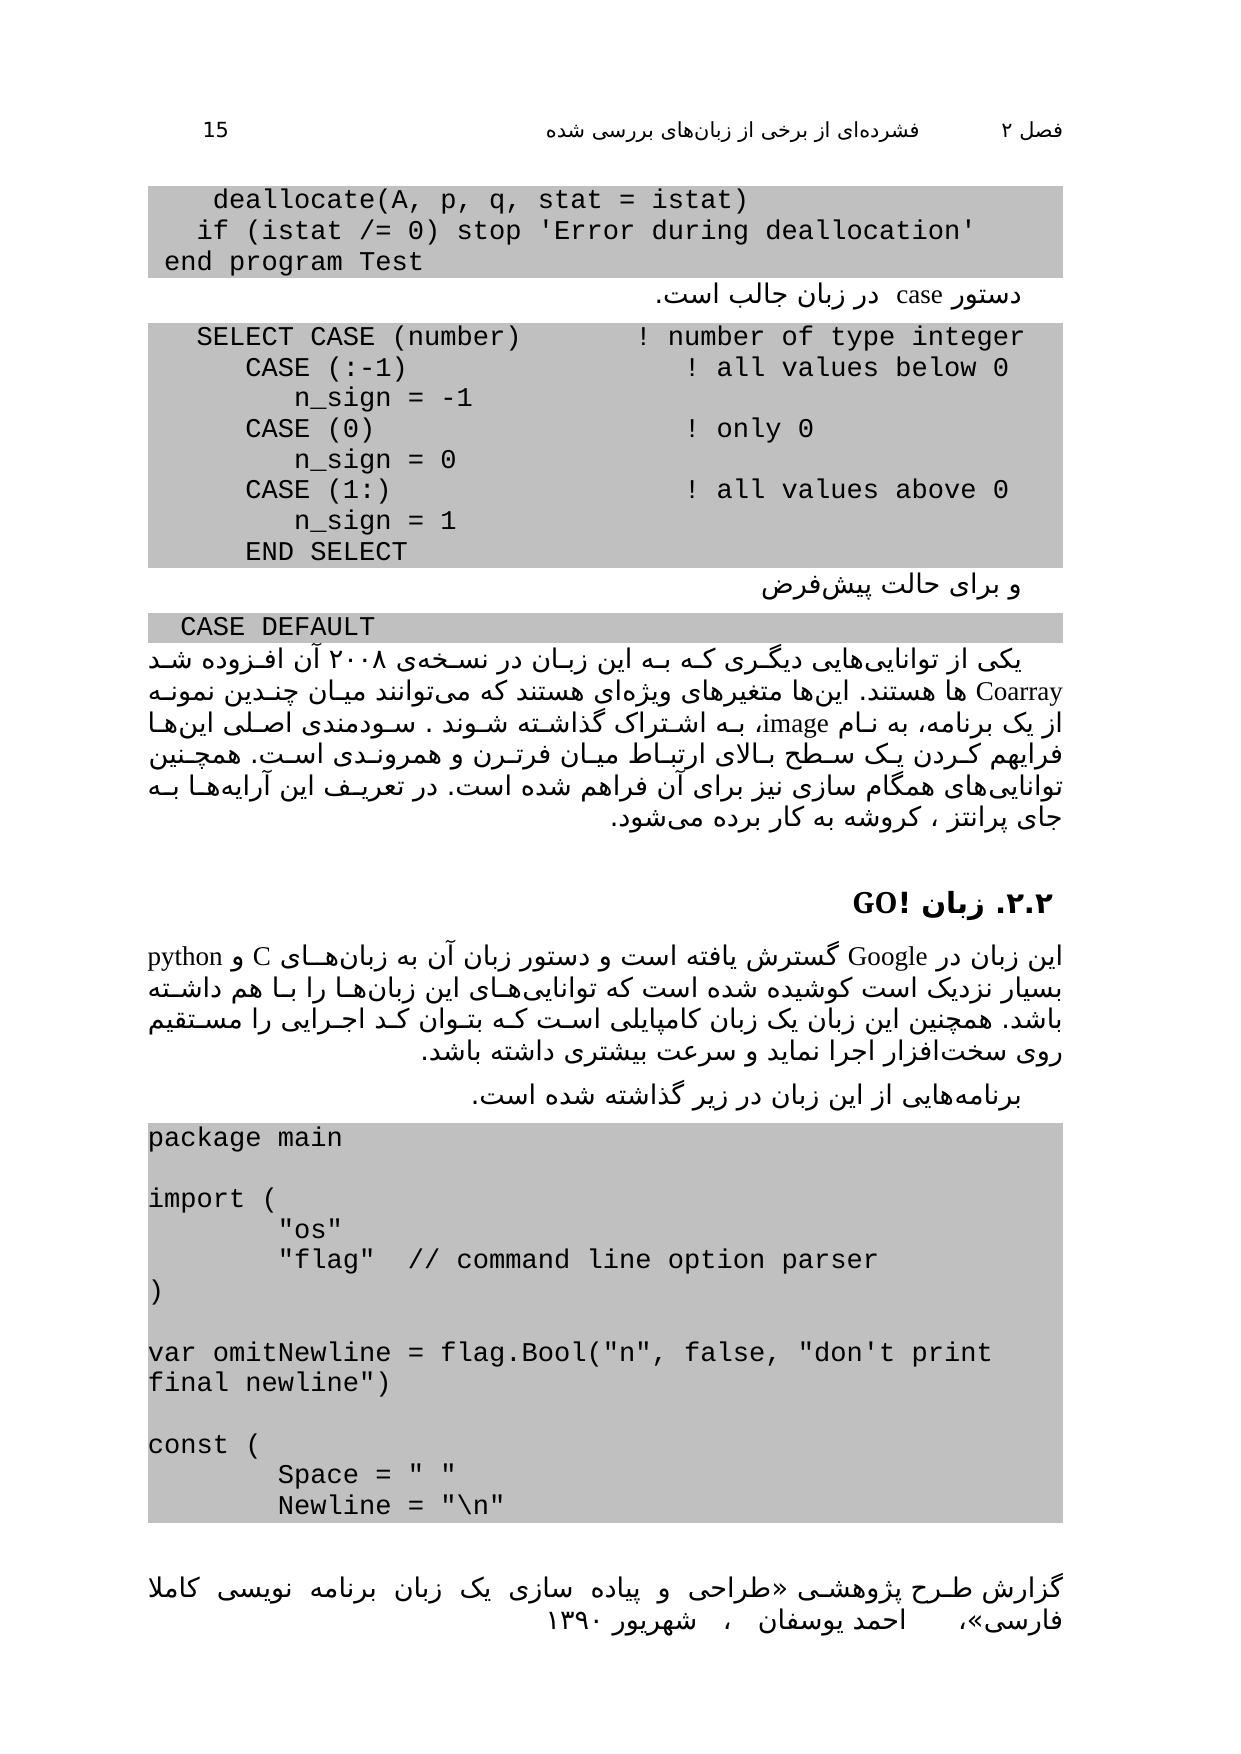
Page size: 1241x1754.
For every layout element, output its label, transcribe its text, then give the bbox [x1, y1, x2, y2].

text CASE (1:) ! all values above 0 [148, 476, 1063, 507]
text var omitNewline = flag.Bool("n", false, "don't print final newline") [148, 1338, 1063, 1400]
text Newline = "\n" [148, 1492, 1063, 1523]
text "os" [148, 1216, 1063, 1246]
text Space = " " [148, 1461, 1063, 1492]
text ) [148, 1277, 1063, 1308]
text SELECT CASE (number) ! number of type integer [148, 323, 1063, 353]
text deallocate(A, p, q, stat = istat) [148, 186, 1063, 217]
text و برای حالت پیش‌فرض [148, 568, 1063, 600]
text if (istat /= 0) stop 'Error during deallocation' [148, 217, 1063, 248]
text CASE (:-1) ! all values below 0 [148, 353, 1063, 384]
text n_sign = -1 [148, 384, 1063, 415]
text import ( [148, 1185, 1063, 1216]
subtitle زبان !GO [148, 882, 1063, 922]
text n_sign = 0 [148, 446, 1063, 476]
text برنامه‌هایی از این زبان در زیر گذاشته شده است. [148, 1079, 1063, 1111]
text "flag" // command line option parser [148, 1246, 1063, 1277]
text END SELECT [148, 538, 1063, 568]
text n_sign = 1 [148, 507, 1063, 538]
text یکی از توانایی‌هایی دیگری که به این زبان در نسخه‌ی ۲۰۰۸ آن افزوده شد Coarray ها هستند. این‌ها متغیرهای ویژه‌ای هستند که می‌توانند میان چندین نمونه از یک برنامه، به نام image، به اشتراک گذاشته شوند . سودمندی اصلی این‌ها فرایهم کردن یک سطح بالای ارتباط میان فرترن و همروندی است. همچنین توانایی‌های همگام سازی نیز برای آن فراهم شده است. در تعریف این آرایه‌ها به جای پرانتز ، کروشه به کار برده می‌شود. [148, 643, 1063, 833]
text دستور case در زبان جالب است. [148, 278, 1063, 310]
text package main [148, 1123, 1063, 1154]
text const ( [148, 1431, 1063, 1461]
text CASE DEFAULT [148, 613, 1063, 643]
text end program Test [148, 248, 1063, 278]
text این زبان در Google گسترش یافته است و دستور زبان آن به زبان‌های C و python بسیار نزدیک است کوشیده شده است که توانایی‌های این زبان‌ها را با هم داشته باشد. همچنین این زبان یک زبان کامپایلی است که بتوان کد اجرایی را مستقیم روی سخت‌افزار اجرا نماید و سرعت بیشتری داشته باشد. [148, 940, 1063, 1067]
text CASE (0) ! only 0 [148, 415, 1063, 446]
